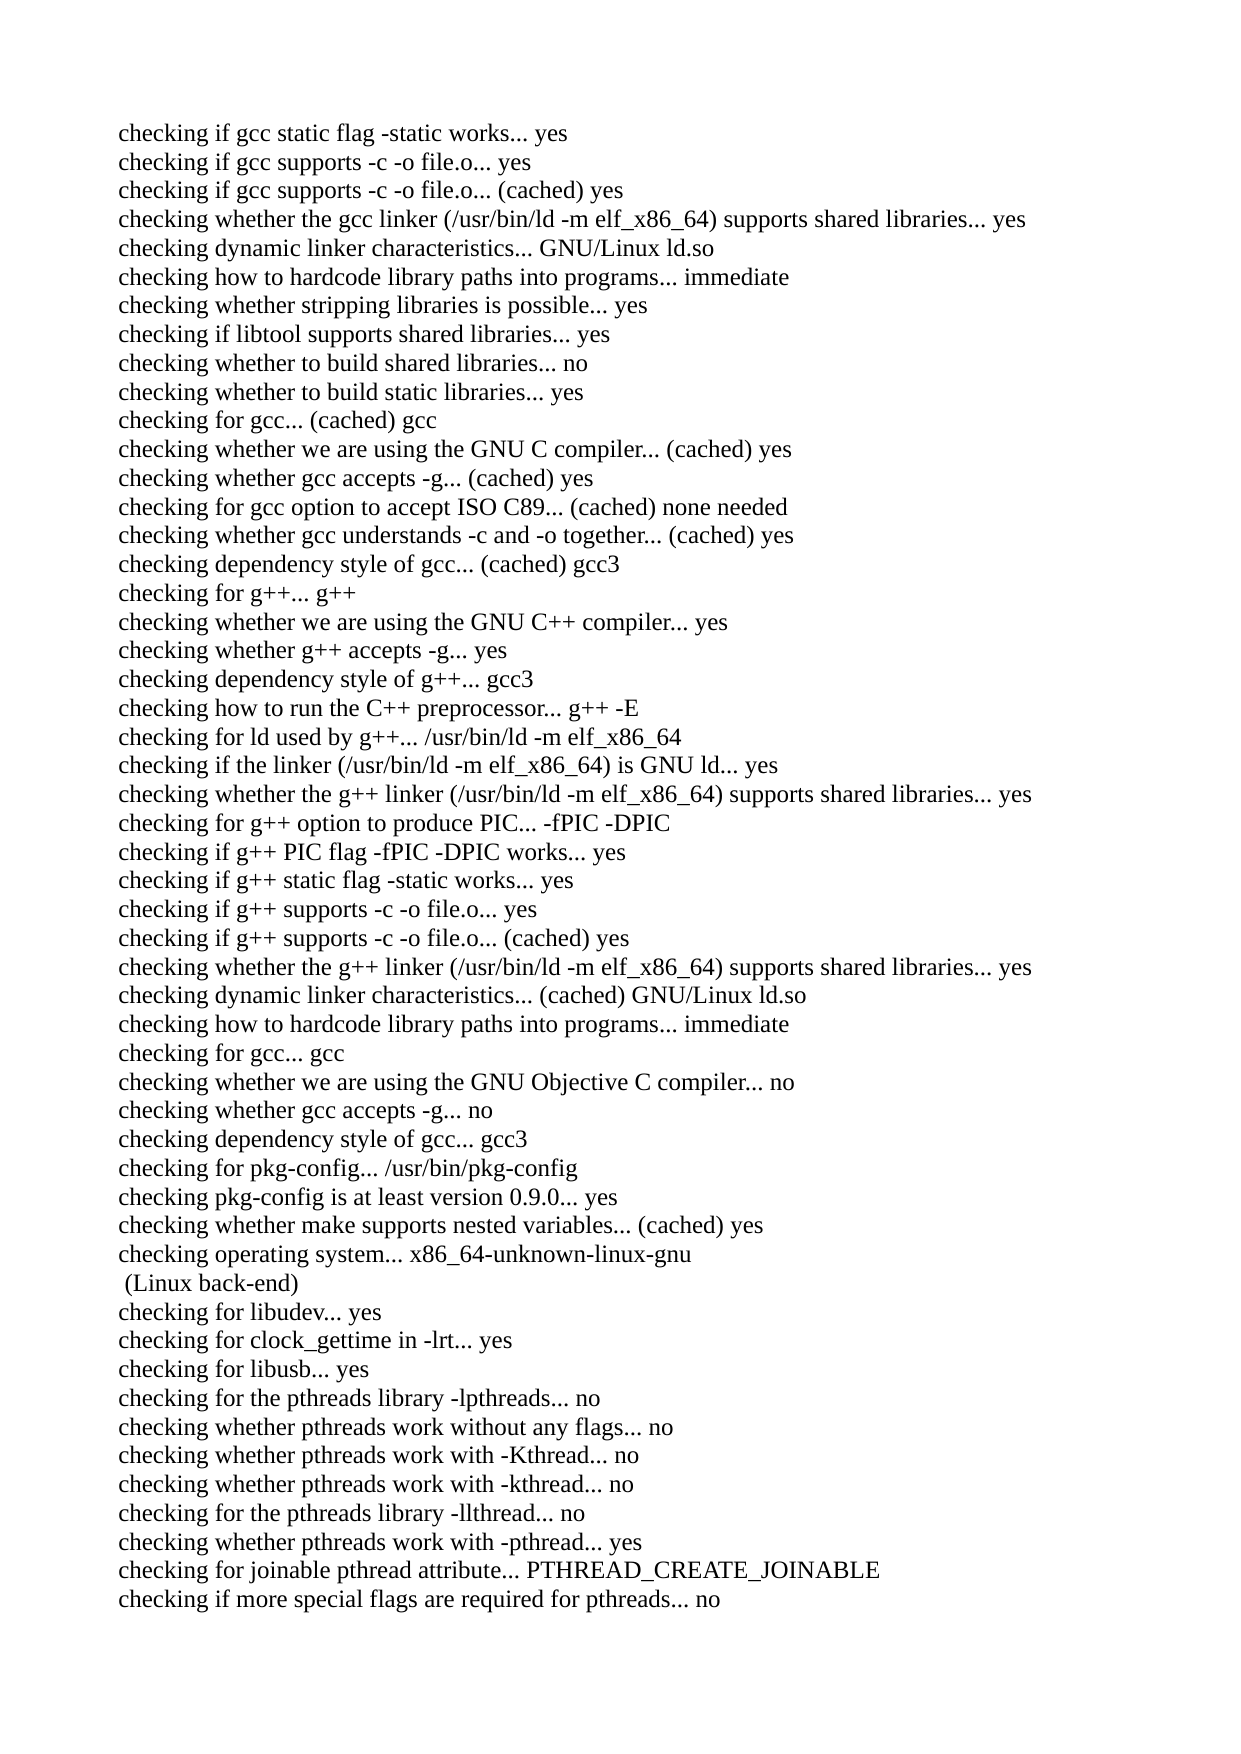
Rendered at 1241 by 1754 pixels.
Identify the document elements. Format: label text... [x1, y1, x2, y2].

text checking whether stripping libraries is possible... yes [118, 291, 1122, 319]
text checking whether gcc accepts -g... no [118, 1096, 1122, 1124]
text checking whether the g++ linker (/usr/bin/ld -m elf_x86_64) supports shared libraries... yes [118, 952, 1122, 981]
text checking if g++ static flag -static works... yes [118, 866, 1122, 894]
text checking dependency style of gcc... gcc3 [118, 1124, 1122, 1153]
text checking whether to build static libraries... yes [118, 377, 1122, 406]
text checking for libudev... yes [118, 1297, 1122, 1326]
text checking if gcc static flag -static works... yes [118, 118, 1122, 147]
text checking for the pthreads library -llthread... no [118, 1498, 1122, 1527]
text checking how to run the C++ preprocessor... g++ -E [118, 693, 1122, 722]
text checking whether pthreads work with -pthread... yes [118, 1527, 1122, 1556]
text checking dependency style of g++... gcc3 [118, 664, 1122, 693]
text checking whether we are using the GNU Objective C compiler... no [118, 1067, 1122, 1096]
text checking if gcc supports -c -o file.o... (cached) yes [118, 176, 1122, 204]
text checking whether we are using the GNU C++ compiler... yes [118, 607, 1122, 636]
text checking whether the g++ linker (/usr/bin/ld -m elf_x86_64) supports shared libraries... yes [118, 779, 1122, 808]
text checking operating system... x86_64-unknown-linux-gnu [118, 1239, 1122, 1268]
text checking if the linker (/usr/bin/ld -m elf_x86_64) is GNU ld... yes [118, 751, 1122, 779]
text checking for the pthreads library -lpthreads... no [118, 1383, 1122, 1412]
text checking whether gcc understands -c and -o together... (cached) yes [118, 521, 1122, 549]
text checking if libtool supports shared libraries... yes [118, 319, 1122, 348]
text checking whether we are using the GNU C compiler... (cached) yes [118, 434, 1122, 463]
text checking for clock_gettime in -lrt... yes [118, 1326, 1122, 1354]
text checking if g++ supports -c -o file.o... (cached) yes [118, 923, 1122, 952]
text checking whether g++ accepts -g... yes [118, 636, 1122, 664]
text checking for pkg-config... /usr/bin/pkg-config [118, 1153, 1122, 1182]
text checking whether make supports nested variables... (cached) yes [118, 1211, 1122, 1239]
text checking pkg-config is at least version 0.9.0... yes [118, 1182, 1122, 1211]
text checking for libusb... yes [118, 1354, 1122, 1383]
text checking if g++ PIC flag -fPIC -DPIC works... yes [118, 837, 1122, 866]
text checking for gcc... gcc [118, 1038, 1122, 1067]
text checking for g++... g++ [118, 578, 1122, 607]
text checking how to hardcode library paths into programs... immediate [118, 262, 1122, 291]
text checking for gcc option to accept ISO C89... (cached) none needed [118, 492, 1122, 521]
text checking if gcc supports -c -o file.o... yes [118, 147, 1122, 176]
text checking whether pthreads work without any flags... no [118, 1412, 1122, 1441]
text checking for g++ option to produce PIC... -fPIC -DPIC [118, 808, 1122, 837]
text checking whether gcc accepts -g... (cached) yes [118, 463, 1122, 492]
text checking if g++ supports -c -o file.o... yes [118, 894, 1122, 923]
text checking whether pthreads work with -kthread... no [118, 1469, 1122, 1498]
text checking whether the gcc linker (/usr/bin/ld -m elf_x86_64) supports shared libraries... yes [118, 204, 1122, 233]
text checking dynamic linker characteristics... (cached) GNU/Linux ld.so [118, 981, 1122, 1009]
text checking for gcc... (cached) gcc [118, 406, 1122, 434]
text checking whether to build shared libraries... no [118, 348, 1122, 377]
text checking dynamic linker characteristics... GNU/Linux ld.so [118, 233, 1122, 262]
text checking for joinable pthread attribute... PTHREAD_CREATE_JOINABLE [118, 1556, 1122, 1584]
text checking for ld used by g++... /usr/bin/ld -m elf_x86_64 [118, 722, 1122, 751]
text checking dependency style of gcc... (cached) gcc3 [118, 549, 1122, 578]
text checking if more special flags are required for pthreads... no [118, 1584, 1122, 1613]
text checking how to hardcode library paths into programs... immediate [118, 1009, 1122, 1038]
text checking whether pthreads work with -Kthread... no [118, 1441, 1122, 1469]
text (Linux back-end) [118, 1268, 1122, 1297]
